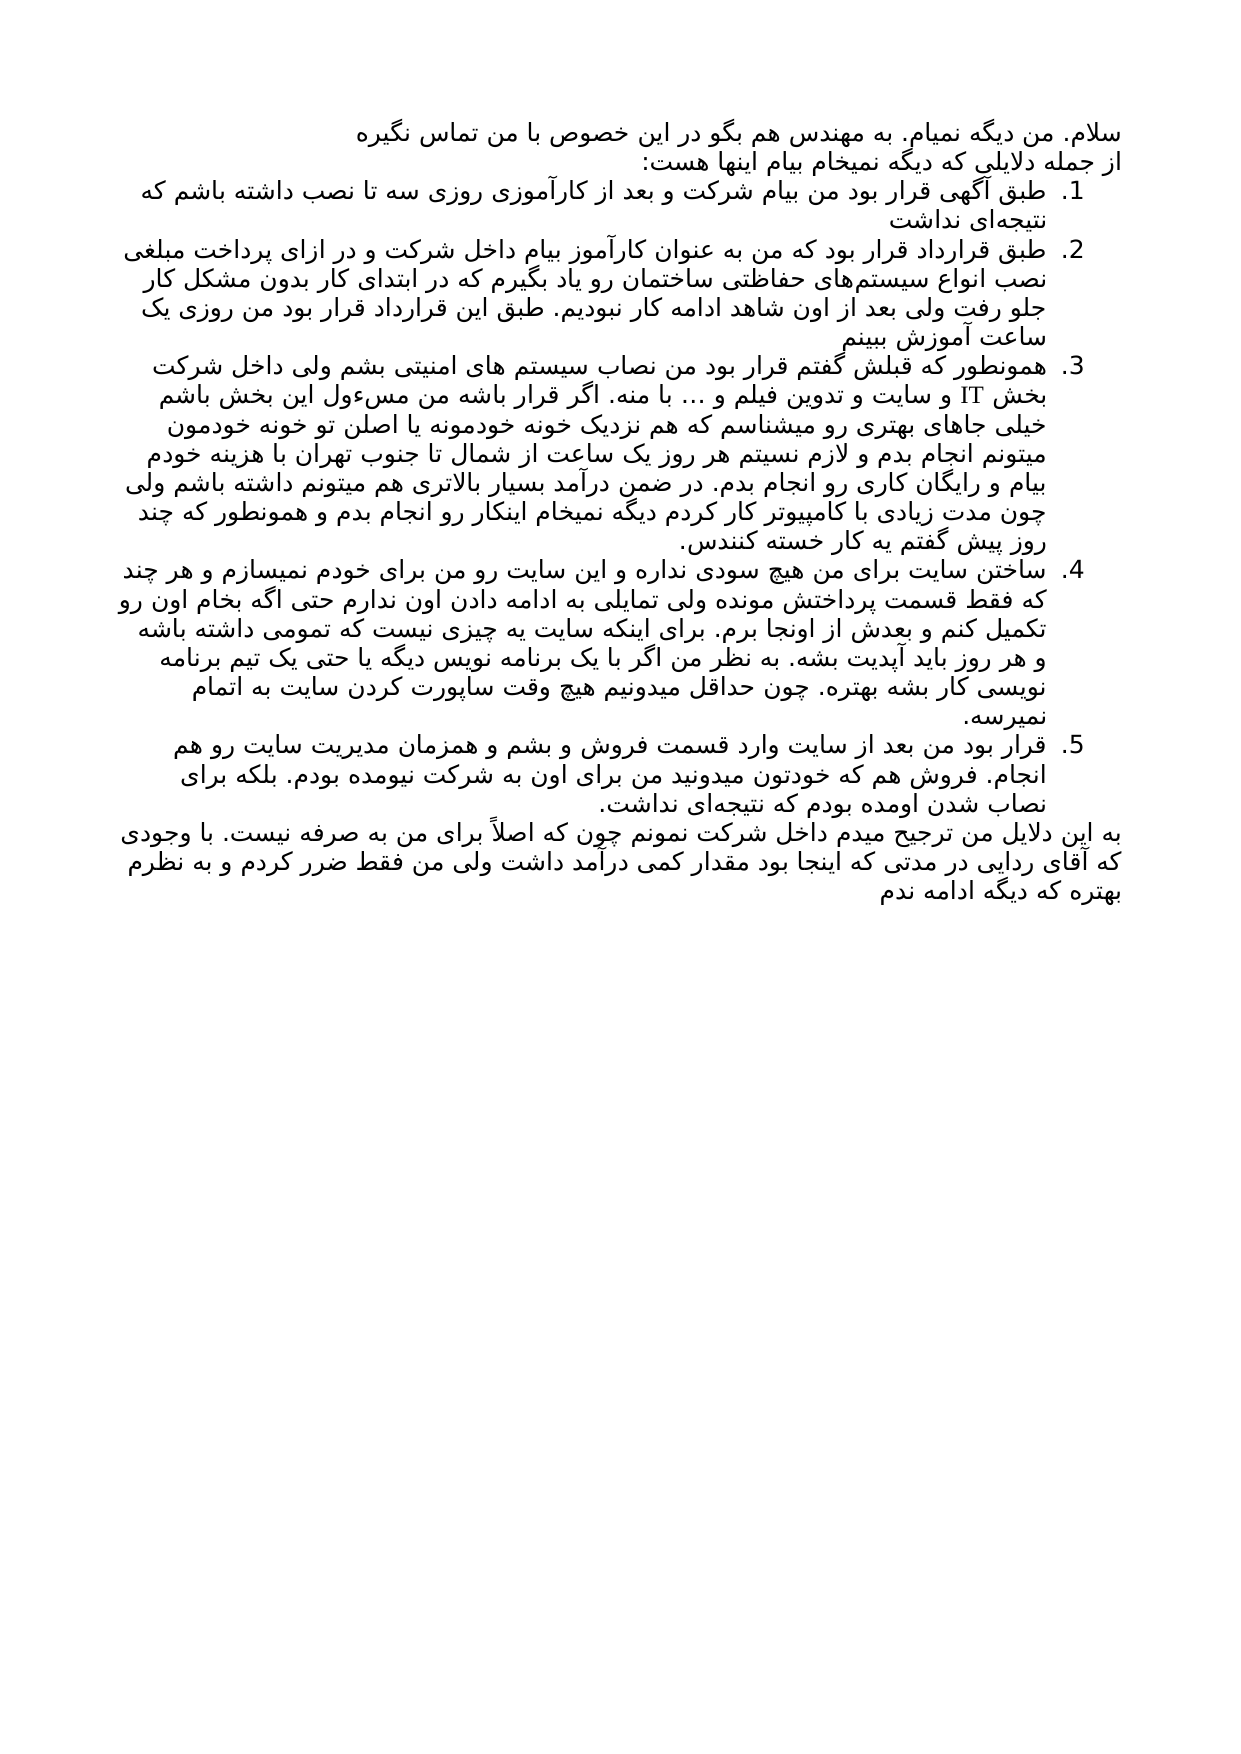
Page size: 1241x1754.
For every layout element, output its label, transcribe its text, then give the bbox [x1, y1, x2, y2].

text به این دلایل من ترجیح میدم داخل شرکت نمونم چون که اصلاً برای من به صرفه نیست. با وجودی که آقای ردایی در مدتی که اینجا بود مقدار کمی درآمد داشت ولی من فقط ضرر کردم و به نظرم بهتره که دیگه ادامه ندم [118, 818, 1122, 906]
list طبق آگهی قرار بود من بیام شرکت و بعد از کارآموزی روزی سه تا نصب داشته باشم که نتیجه‌ای نداشت [118, 176, 1084, 235]
list قرار بود من بعد از سایت وارد قسمت فروش و بشم و همزمان مدیریت سایت رو هم انجام. فروش هم که خودتون میدونید من برای اون به شرکت نیومده بودم. بلکه برای نصاب شدن اومده بودم که نتیجه‌ای نداشت. [118, 731, 1084, 818]
list ساختن سایت برای من هیچ سودی نداره و این سایت رو من برای خودم نمیسازم و هر چند که فقط قسمت پرداختش مونده ولی تمایلی به ادامه دادن اون ندارم حتی اگه بخام اون رو تکمیل کنم و بعدش از اونجا برم. برای اینکه سایت یه چیزی نیست که تمومی داشته باشه و هر روز باید آپدیت بشه. به نظر من اگر با یک برنامه نویس دیگه یا حتی یک تیم برنامه نویسی کار بشه بهتره. چون حداقل میدونیم هیچ وقت ساپورت کردن سایت به اتمام نمیرسه. [118, 556, 1084, 731]
text سلام. من دیگه نمیام. به مهندس هم بگو در این خصوص با من تماس نگیره [118, 118, 1122, 147]
list همونطور که قبلش گفتم قرار بود من نصاب سیستم‌ های امنیتی بشم ولی داخل شرکت بخش IT و سایت و تدوین فیلم و … با منه. اگر قرار باشه من مسءول این بخش باشم خیلی جاهای بهتری رو میشناسم که هم نزدیک خونه خودمونه یا اصلن تو خونه خودمون میتونم انجام بدم و لازم نسیتم هر روز یک ساعت از شمال تا جنوب تهران با هزینه خودم بیام و رایگان کاری رو انجام بدم. در ضمن درآمد بسیار بالاتری هم میتونم داشته باشم ولی چون مدت زیادی با کامپیوتر کار کردم دیگه نمیخام اینکار رو انجام بدم و همونطور که چند روز پیش گفتم یه کار خسته کنندس. [118, 351, 1084, 556]
list طبق قرارداد قرار بود که من به عنوان کارآموز بیام داخل شرکت و در ازای پرداخت مبلغی نصب انواع سیستم‌های حفاظتی ساختمان رو یاد بگیرم که در ابتدای کار بدون مشکل کار جلو رفت ولی بعد از اون شاهد ادامه کار نبودیم. طبق این قرارداد قرار بود من روزی یک ساعت آموزش ببینم [118, 235, 1084, 351]
text از جمله دلایلی که دیگه نمیخام بیام اینها هست: [118, 147, 1122, 176]
